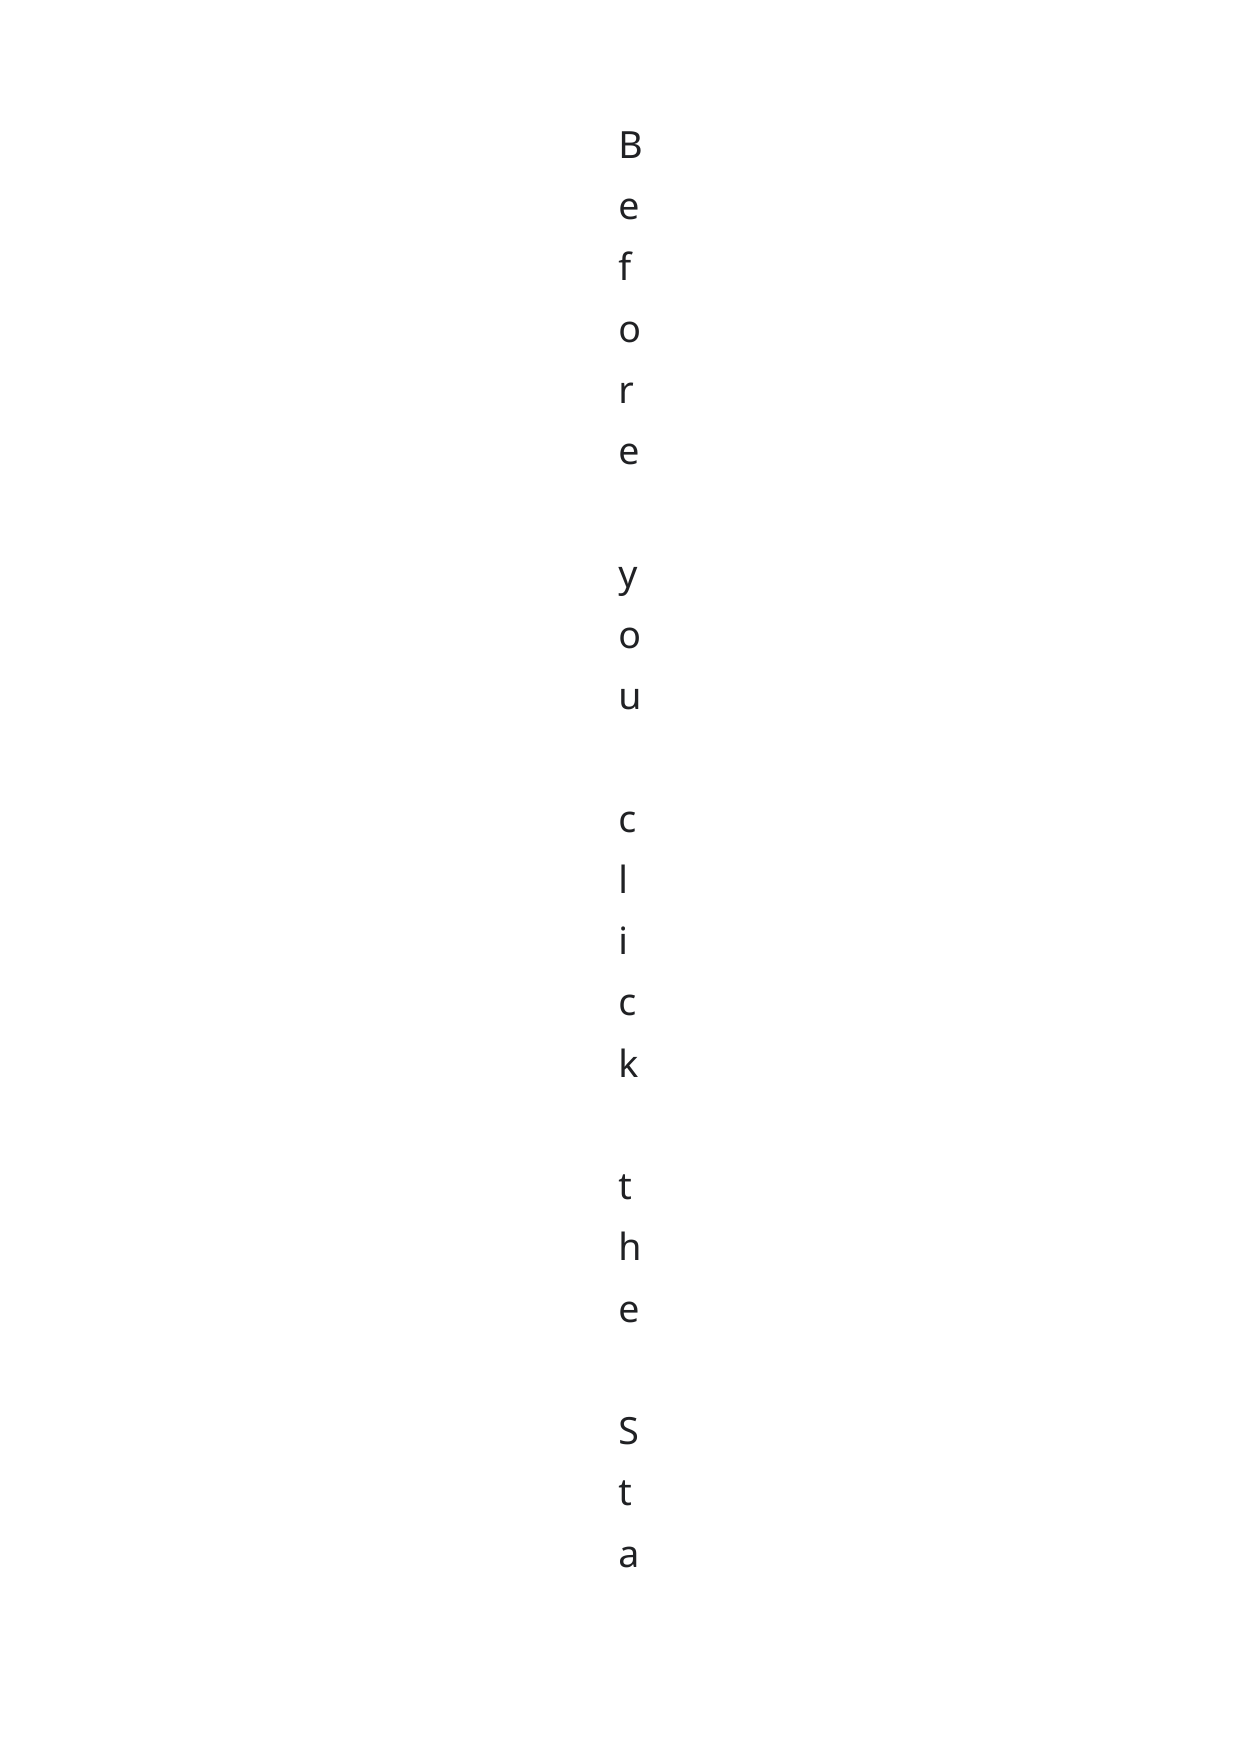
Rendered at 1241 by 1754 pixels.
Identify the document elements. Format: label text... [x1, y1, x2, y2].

subtitle Before you click the Start Lab button [618, 596, 622, 1578]
subtitle Before you click the Start Lab button [618, 118, 622, 567]
